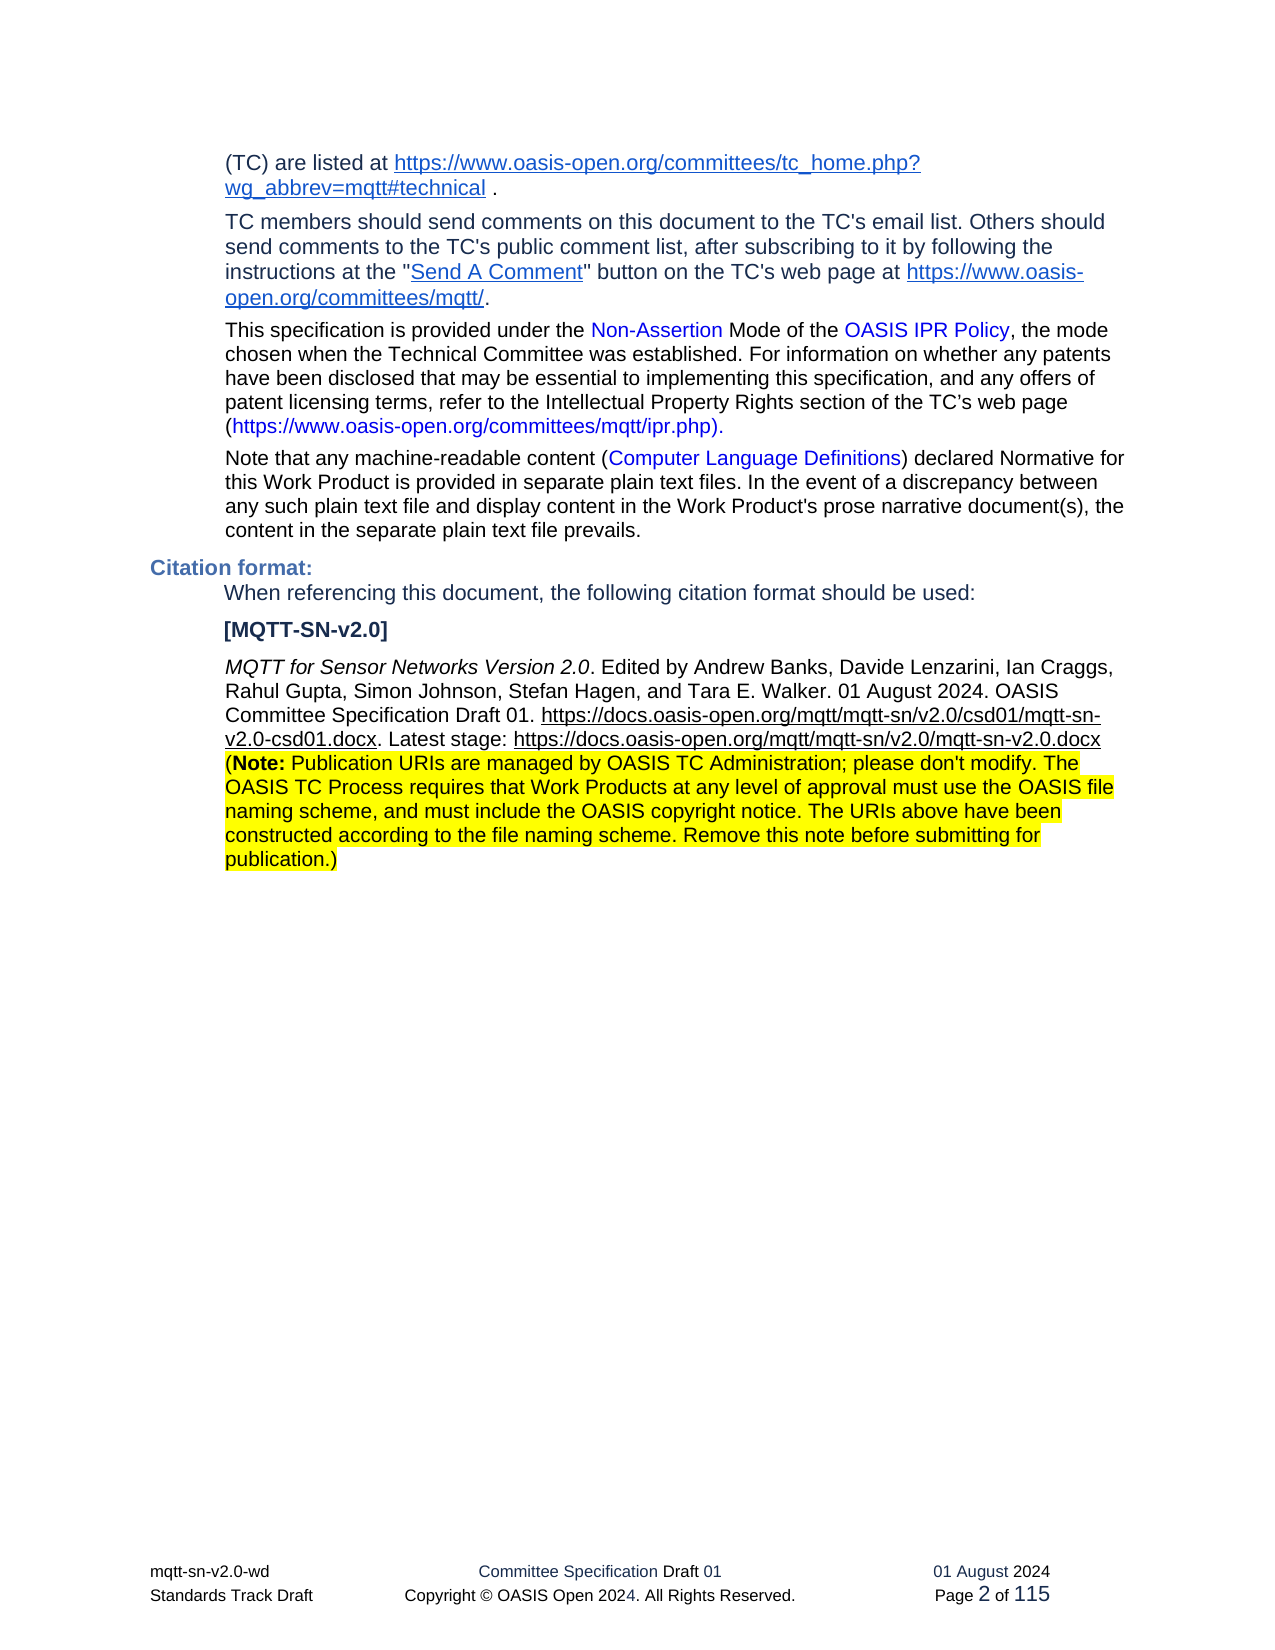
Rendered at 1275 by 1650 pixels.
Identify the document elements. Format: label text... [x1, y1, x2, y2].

text Note that any machine-readable content (Computer Language Definitions) declared Normative for this Work Product is provided in separate plain text files. In the event of a discrepancy between any such plain text file and display content in the Work Product's prose narrative document(s), the content in the separate plain text file prevails. [225, 446, 1125, 542]
text Citation format: [150, 554, 1125, 579]
text (Note: Publication URIs are managed by OASIS TC Administration; please don't modify. The OASIS TC Process requires that Work Products at any level of approval must use the OASIS file naming scheme, and must include the OASIS copyright notice. The URIs above have been constructed according to the file naming scheme. Remove this note before submitting for publication.) [225, 751, 1125, 871]
text When referencing this document, the following citation format should be used: [223, 579, 1124, 605]
text This specification is provided under the Non-Assertion Mode of the OASIS IPR Policy, the mode chosen when the Technical Committee was established. For information on whether any patents have been disclosed that may be essential to implementing this specification, and any offers of patent licensing terms, refer to the Intellectual Property Rights section of the TC’s web page (https://www.oasis-open.org/committees/mqtt/ipr.php). [225, 318, 1125, 438]
text MQTT for Sensor Networks Version 2.0. Edited by Andrew Banks, Davide Lenzarini, Ian Craggs, Rahul Gupta, Simon Johnson, Stefan Hagen, and Tara E. Walker. 01 August 2024. OASIS Committee Specification Draft 01. https://docs.oasis-open.org/mqtt/mqtt-sn/v2.0/csd01/mqtt-sn-v2.0-csd01.docx. Latest stage: https://docs.oasis-open.org/mqtt/mqtt-sn/v2.0/mqtt-sn-v2.0.docx [225, 655, 1125, 751]
text TC members should send comments on this document to the TC's email list. Others should send comments to the TC's public comment list, after subscribing to it by following the instructions at the "Send A Comment" button on the TC's web page at https://www.oasis-open.org/committees/mqtt/. [225, 209, 1125, 309]
text (TC) are listed at https://www.oasis-open.org/committees/tc_home.php?wg_abbrev=mqtt#technical . [225, 150, 1125, 200]
text [MQTT-SN-v2.0] [223, 617, 1124, 642]
